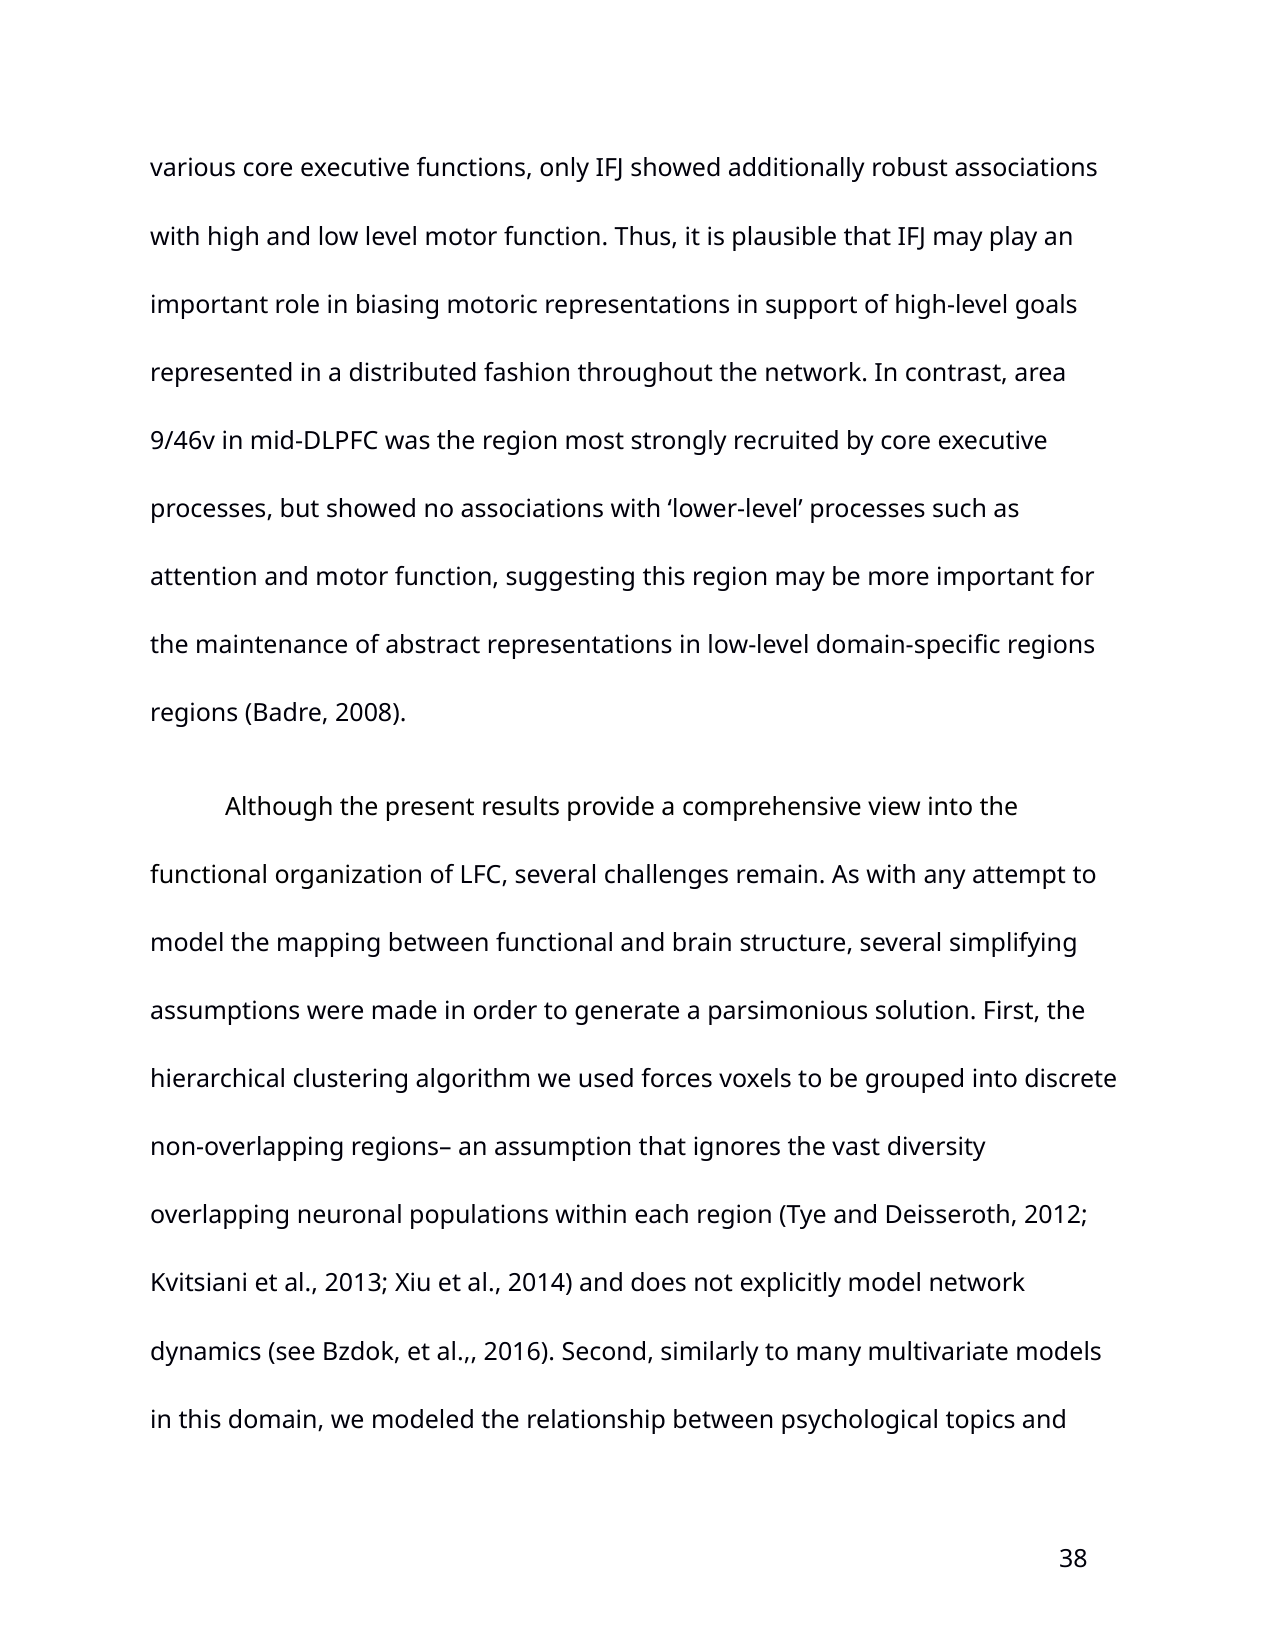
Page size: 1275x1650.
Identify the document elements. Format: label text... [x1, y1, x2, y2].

text various core executive functions, only IFJ showed additionally robust associations with high and low level motor function. Thus, it is plausible that IFJ may play an important role in biasing motoric representations in support of high-level goals represented in a distributed fashion throughout the network. In contrast, area 9/46v in mid-DLPFC was the region most strongly recruited by core executive processes, but showed no associations with ‘lower-level’ processes such as attention and motor function, suggesting this region may be more important for the maintenance of abstract representations in low-level domain-specific regions regions (Badre, 2008). [150, 150, 1125, 729]
text Although the present results provide a comprehensive view into the functional organization of LFC, several challenges remain. As with any attempt to model the mapping between functional and brain structure, several simplifying assumptions were made in order to generate a parsimonious solution. First, the hierarchical clustering algorithm we used forces voxels to be grouped into discrete non-overlapping regions– an assumption that ignores the vast diversity overlapping neuronal populations within each region (Tye and Deisseroth, 2012; Kvitsiani et al., 2013; Xiu et al., 2014) and does not explicitly model network dynamics (see Bzdok, et al.,, 2016). Second, similarly to many multivariate models in this domain, we modeled the relationship between psychological topics and [150, 788, 1125, 1435]
